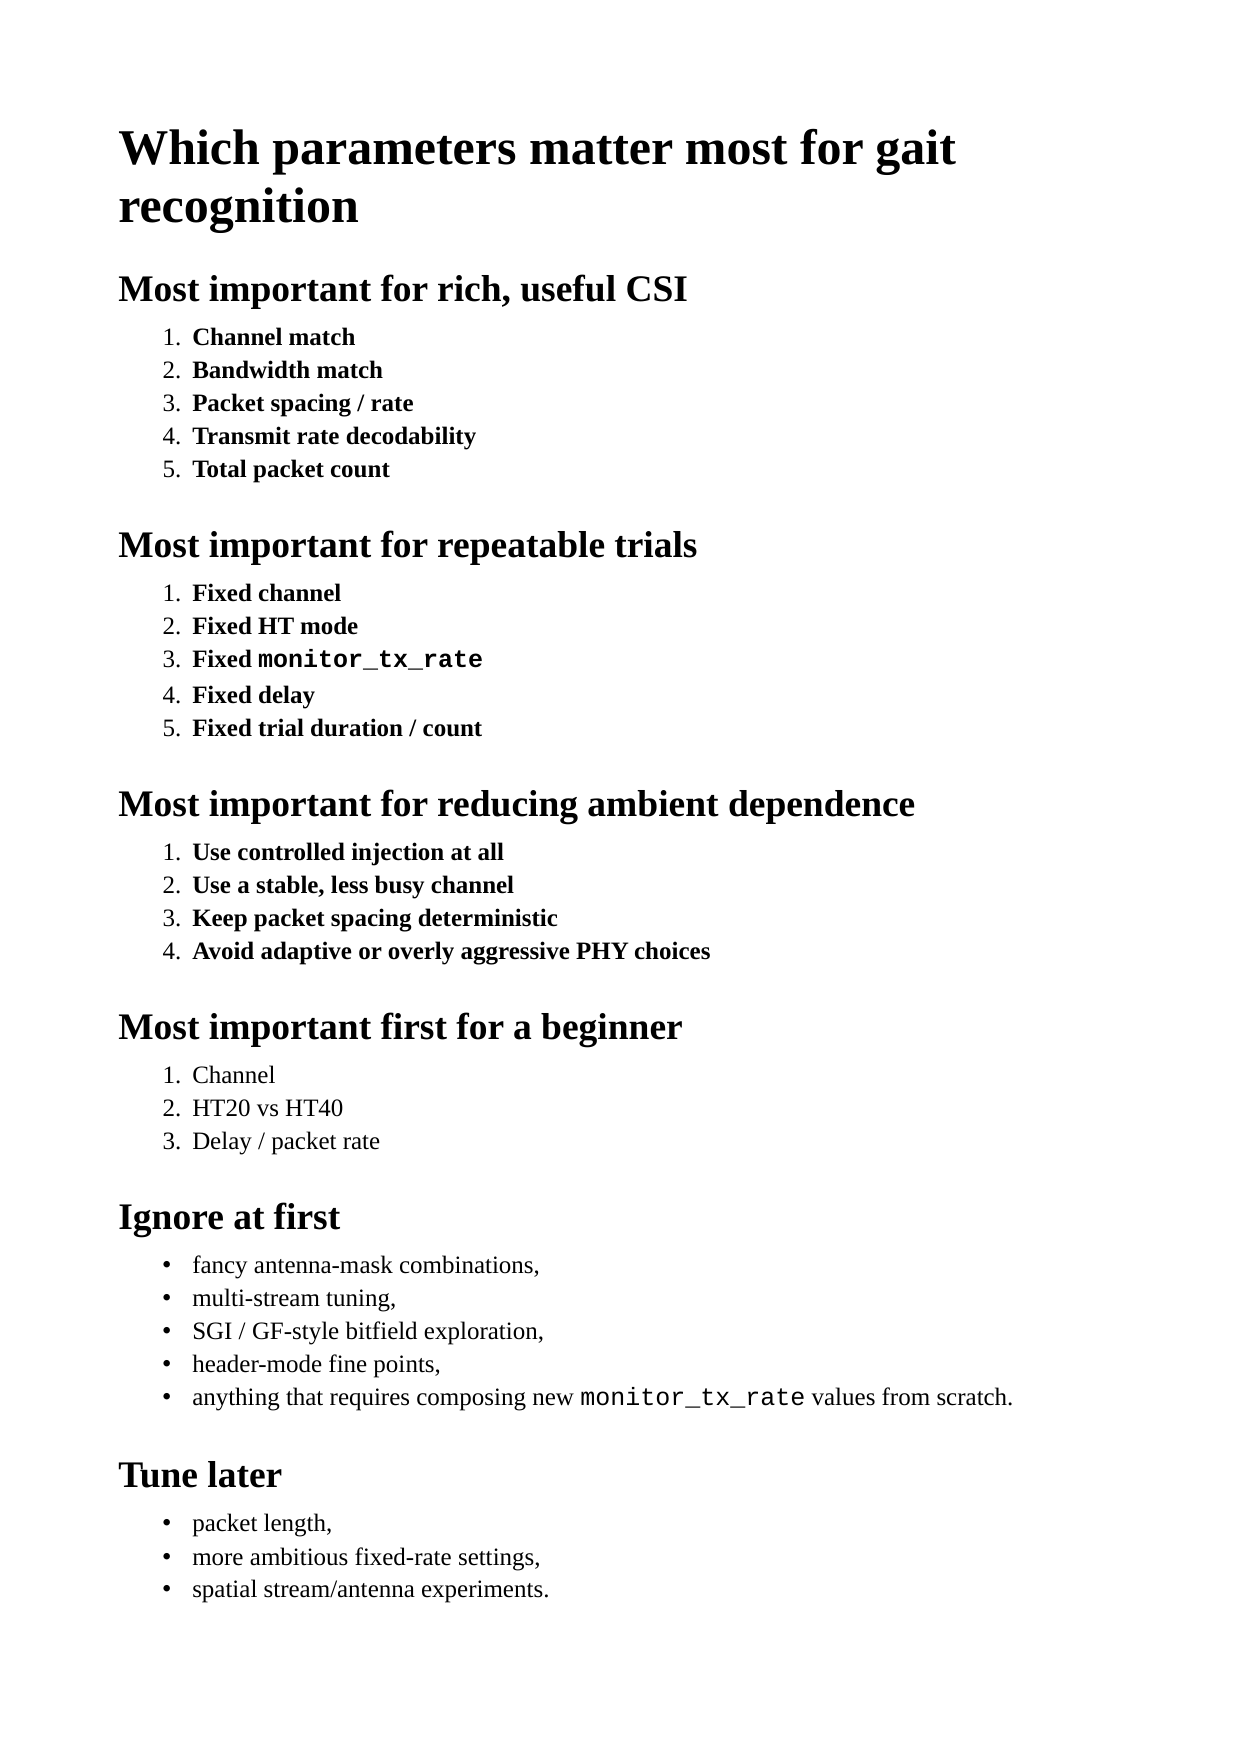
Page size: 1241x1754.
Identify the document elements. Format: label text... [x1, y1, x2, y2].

list header-mode fine points, [162, 1349, 1122, 1378]
list Fixed monitor_tx_rate [162, 644, 1122, 675]
list Fixed trial duration / count [162, 713, 1122, 741]
list Transmit rate decodability [162, 421, 1122, 450]
list HT20 vs HT40 [162, 1093, 1122, 1122]
list Channel match [162, 322, 1122, 351]
list Use controlled injection at all [162, 837, 1122, 866]
list Fixed HT mode [162, 611, 1122, 640]
list anything that requires composing new monitor_tx_rate values from scratch. [162, 1382, 1122, 1413]
subtitle Most important for rich, useful CSI [118, 266, 1122, 309]
list Total packet count [162, 454, 1122, 483]
subtitle Most important for repeatable trials [118, 523, 1122, 566]
list Packet spacing / rate [162, 388, 1122, 417]
subtitle Most important first for a beginner [118, 1004, 1122, 1047]
list packet length, [162, 1508, 1122, 1537]
list Delay / packet rate [162, 1126, 1122, 1155]
subtitle Tune later [118, 1453, 1122, 1496]
list Avoid adaptive or overly aggressive PHY choices [162, 936, 1122, 964]
subtitle Which parameters matter most for gait recognition [118, 118, 1122, 233]
list Fixed delay [162, 680, 1122, 708]
list SGI / GF-style bitfield exploration, [162, 1316, 1122, 1345]
list Fixed channel [162, 578, 1122, 607]
list Use a stable, less busy channel [162, 870, 1122, 898]
list multi-stream tuning, [162, 1283, 1122, 1312]
list more ambitious fixed-rate settings, [162, 1542, 1122, 1570]
list Channel [162, 1060, 1122, 1089]
subtitle Ignore at first [118, 1194, 1122, 1237]
subtitle Most important for reducing ambient dependence [118, 781, 1122, 824]
list Bandwidth match [162, 355, 1122, 384]
list fancy antenna-mask combinations, [162, 1250, 1122, 1279]
list spatial stream/antenna experiments. [162, 1574, 1122, 1603]
list Keep packet spacing deterministic [162, 903, 1122, 932]
